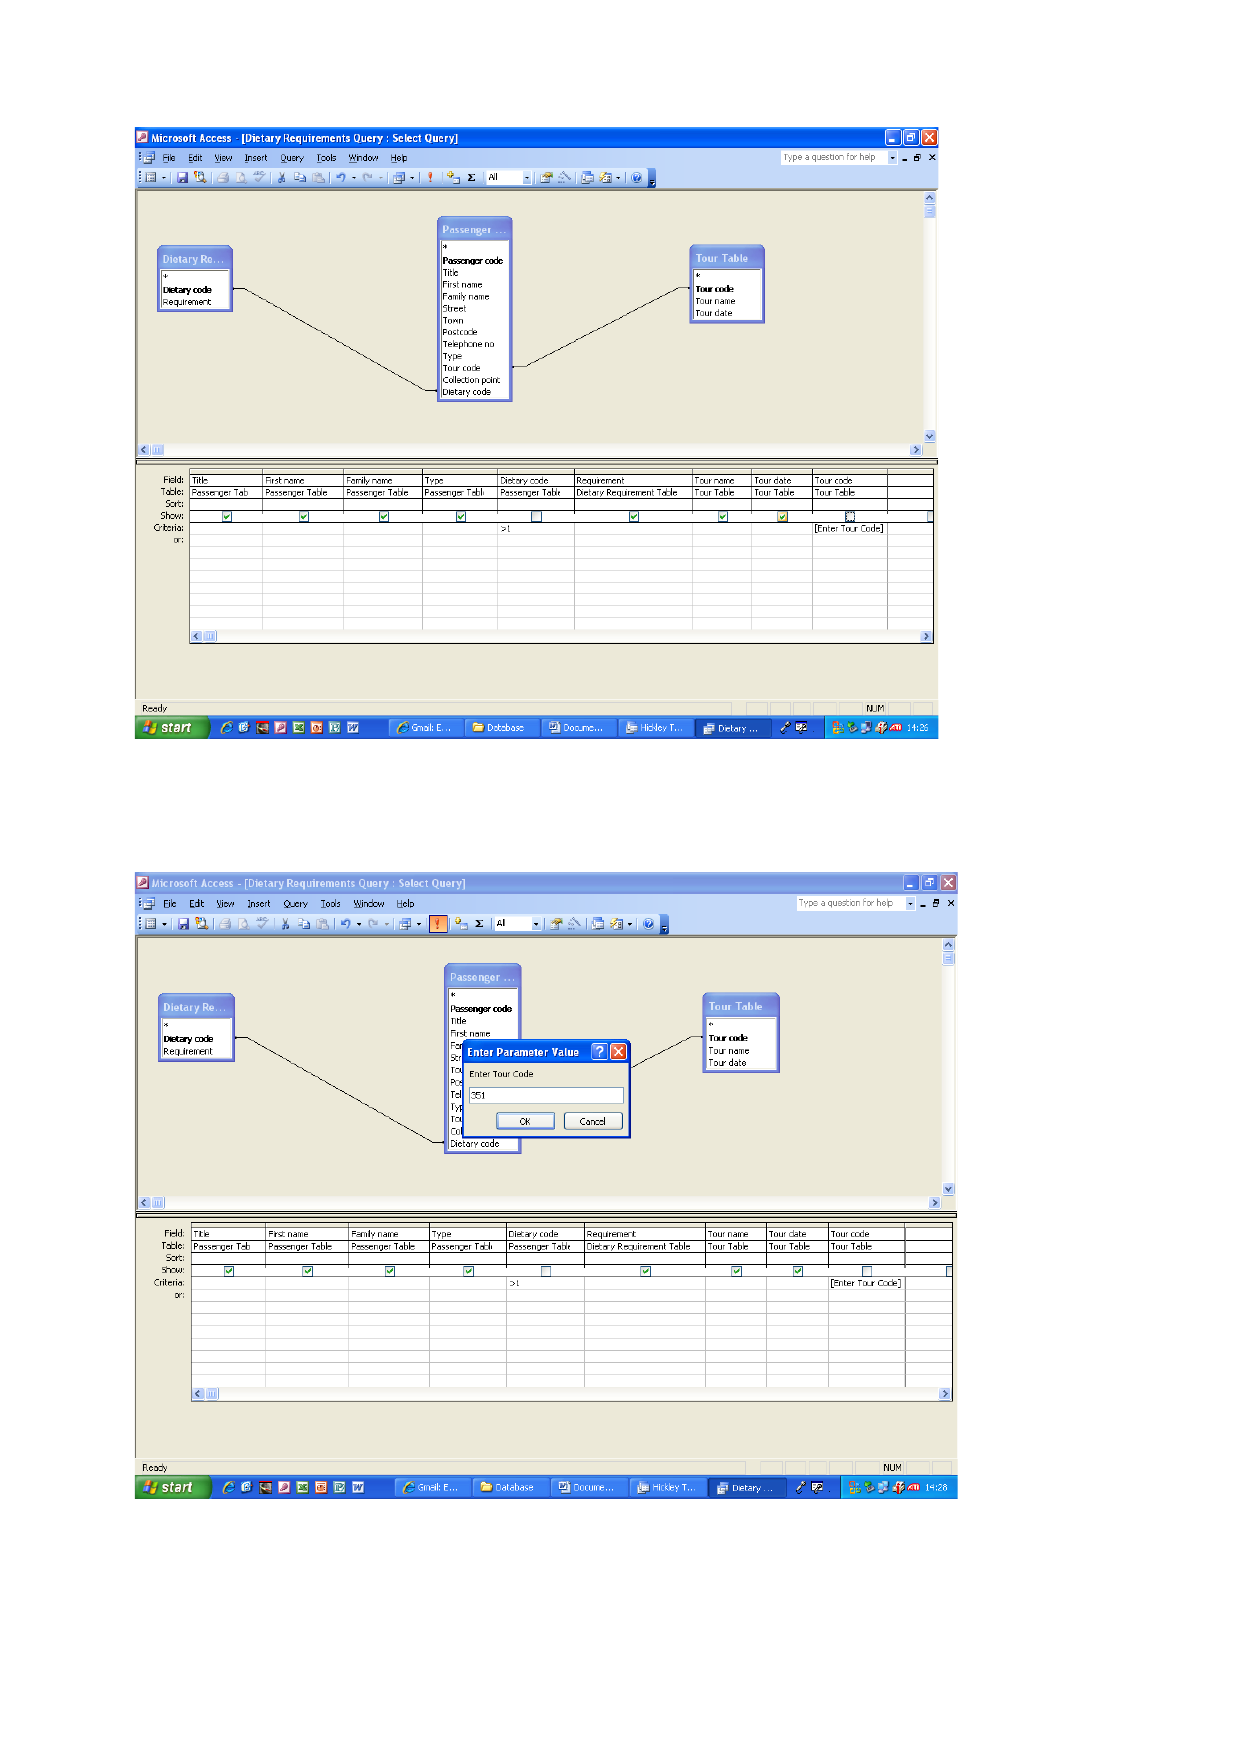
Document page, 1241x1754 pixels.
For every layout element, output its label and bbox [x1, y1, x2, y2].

picture [134, 872, 958, 1499]
picture [134, 127, 939, 739]
